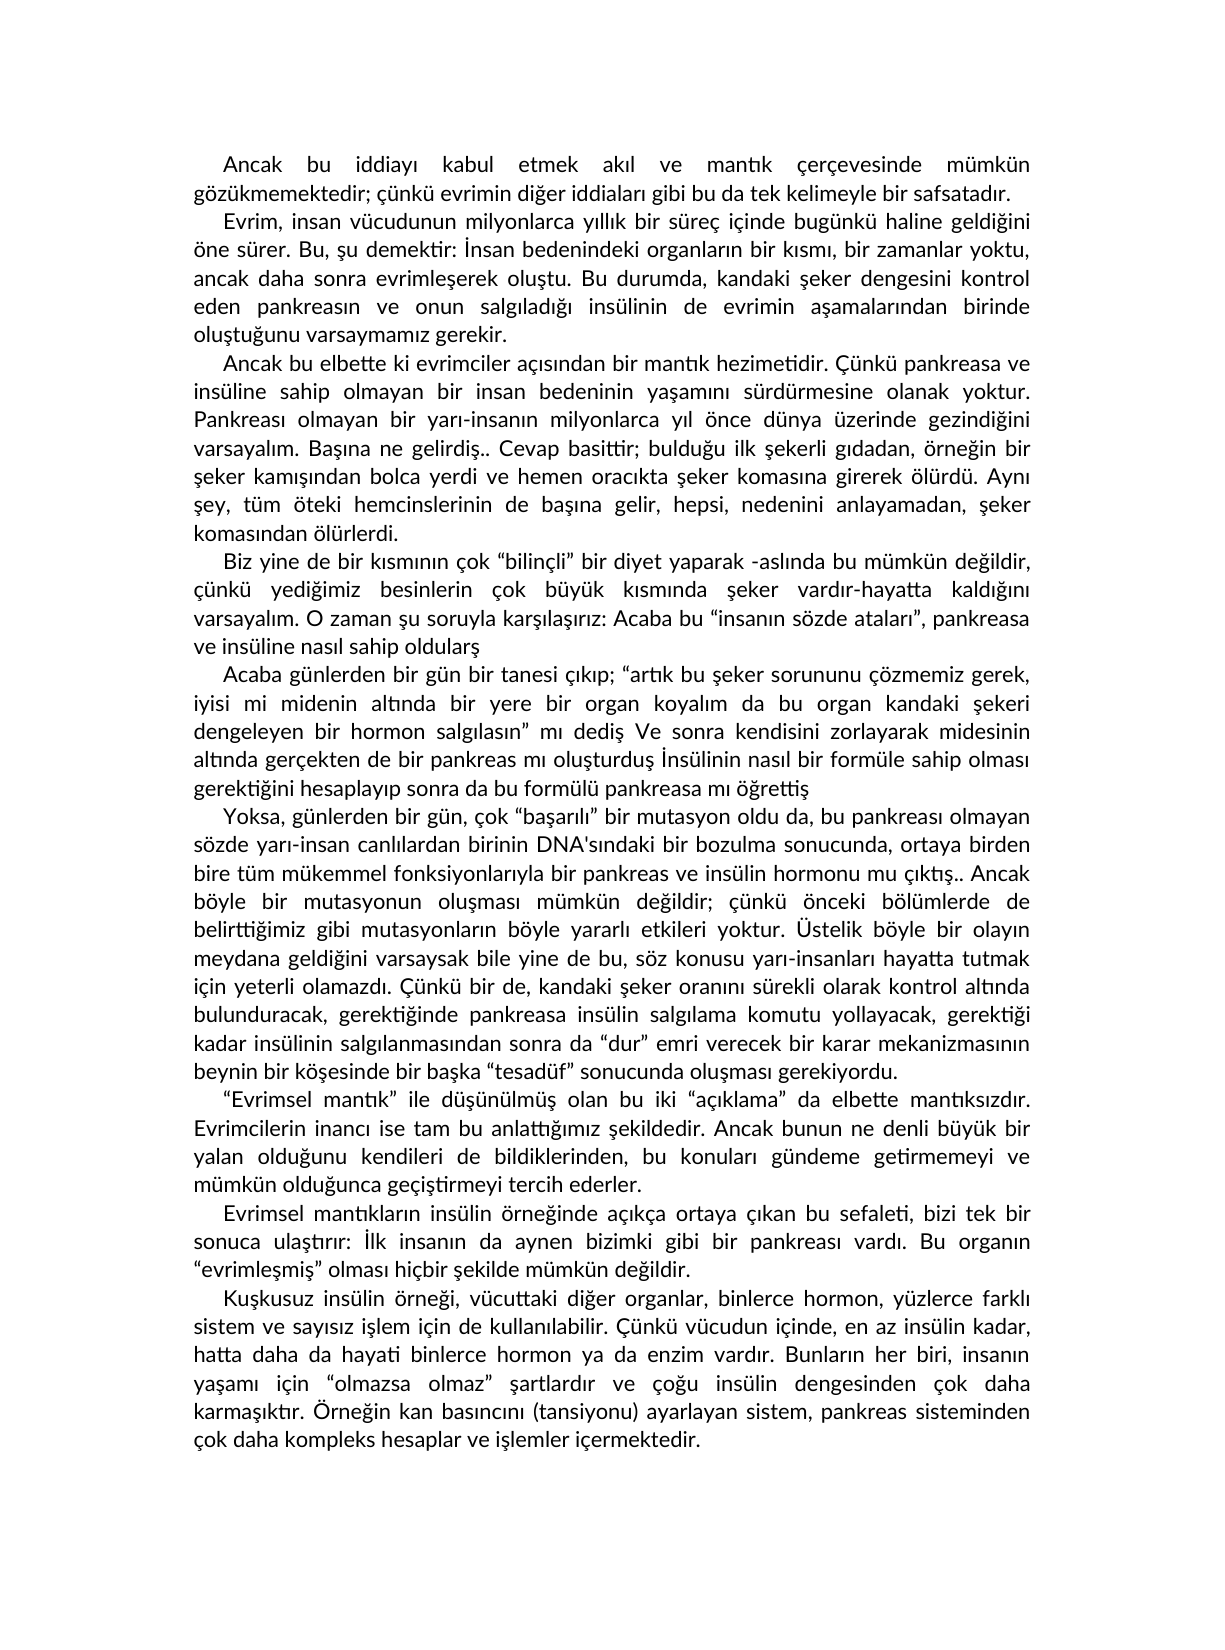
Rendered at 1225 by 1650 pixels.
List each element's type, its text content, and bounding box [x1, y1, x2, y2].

text “Evrimsel mantık” ile düşünülmüş olan bu iki “açıklama” da elbette mantıksızdır. Evrimcilerin inancı ise tam bu anlattığımız şekildedir. Ancak bunun ne denli büyük bir yalan olduğunu kendileri de bildiklerinden, bu konuları gündeme getirmemeyi ve mümkün olduğunca geçiştirmeyi tercih ederler. [193, 1085, 1032, 1198]
text Kuşkusuz insülin örneği, vücuttaki diğer organlar, binlerce hormon, yüzlerce farklı sistem ve sayısız işlem için de kullanılabilir. Çünkü vücudun içinde, en az insülin kadar, hatta daha da hayati binlerce hormon ya da enzim vardır. Bunların her biri, insanın yaşamı için “olmazsa olmaz” şartlardır ve çoğu insülin dengesinden çok daha karmaşıktır. Örneğin kan basıncını (tansiyonu) ayarlayan sistem, pankreas sisteminden çok daha kompleks hesaplar ve işlemler içermektedir. [193, 1283, 1032, 1453]
text Biz yine de bir kısmının çok “bilinçli” bir diyet yaparak -aslında bu mümkün değildir, çünkü yediğimiz besinlerin çok büyük kısmında şeker vardır-hayatta kaldığını varsayalım. O zaman şu soruyla karşılaşırız: Acaba bu “insanın sözde ataları”, pankreasa ve insüline nasıl sahip oldularş [193, 547, 1032, 660]
text Yoksa, günlerden bir gün, çok “başarılı” bir mutasyon oldu da, bu pankreası olmayan sözde yarı-insan canlılardan birinin DNA'sındaki bir bozulma sonucunda, ortaya birden bire tüm mükemmel fonksiyonlarıyla bir pankreas ve insülin hormonu mu çıktış.. Ancak böyle bir mutasyonun oluşması mümkün değildir; çünkü önceki bölümlerde de belirttiğimiz gibi mutasyonların böyle yararlı etkileri yoktur. Üstelik böyle bir olayın meydana geldiğini varsaysak bile yine de bu, söz konusu yarı-insanları hayatta tutmak için yeterli olamazdı. Çünkü bir de, kandaki şeker oranını sürekli olarak kontrol altında bulunduracak, gerektiğinde pankreasa insülin salgılama komutu yollayacak, gerektiği kadar insülinin salgılanmasından sonra da “dur” emri verecek bir karar mekanizmasının beynin bir köşesinde bir başka “tesadüf” sonucunda oluşması gerekiyordu. [193, 802, 1032, 1085]
text Evrimsel mantıkların insülin örneğinde açıkça ortaya çıkan bu sefaleti, bizi tek bir sonuca ulaştırır: İlk insanın da aynen bizimki gibi bir pankreası vardı. Bu organın “evrimleşmiş” olması hiçbir şekilde mümkün değildir. [193, 1198, 1032, 1283]
text Ancak bu elbette ki evrimciler açısından bir mantık hezimetidir. Çünkü pankreasa ve insüline sahip olmayan bir insan bedeninin yaşamını sürdürmesine olanak yoktur. Pankreası olmayan bir yarı-insanın milyonlarca yıl önce dünya üzerinde gezindiğini varsayalım. Başına ne gelirdiş.. Cevap basittir; bulduğu ilk şekerli gıdadan, örneğin bir şeker kamışından bolca yerdi ve hemen oracıkta şeker komasına girerek ölürdü. Aynı şey, tüm öteki hemcinslerinin de başına gelir, hepsi, nedenini anlayamadan, şeker komasından ölürlerdi. [193, 348, 1032, 547]
text Acaba günlerden bir gün bir tanesi çıkıp; “artık bu şeker sorununu çözmemiz gerek, iyisi mi midenin altında bir yere bir organ koyalım da bu organ kandaki şekeri dengeleyen bir hormon salgılasın” mı dediş Ve sonra kendisini zorlayarak midesinin altında gerçekten de bir pankreas mı oluşturduş İnsülinin nasıl bir formüle sahip olması gerektiğini hesaplayıp sonra da bu formülü pankreasa mı öğrettiş [193, 660, 1032, 802]
text Ancak bu iddiayı kabul etmek akıl ve mantık çerçevesinde mümkün gözükmemektedir; çünkü evrimin diğer iddiaları gibi bu da tek kelimeyle bir safsatadır. [193, 150, 1032, 207]
text Evrim, insan vücudunun milyonlarca yıllık bir süreç içinde bugünkü haline geldiğini öne sürer. Bu, şu demektir: İnsan bedenindeki organların bir kısmı, bir zamanlar yoktu, ancak daha sonra evrimleşerek oluştu. Bu durumda, kandaki şeker dengesini kontrol eden pankreasın ve onun salgıladığı insülinin de evrimin aşamalarından birinde oluştuğunu varsaymamız gerekir. [193, 207, 1032, 348]
